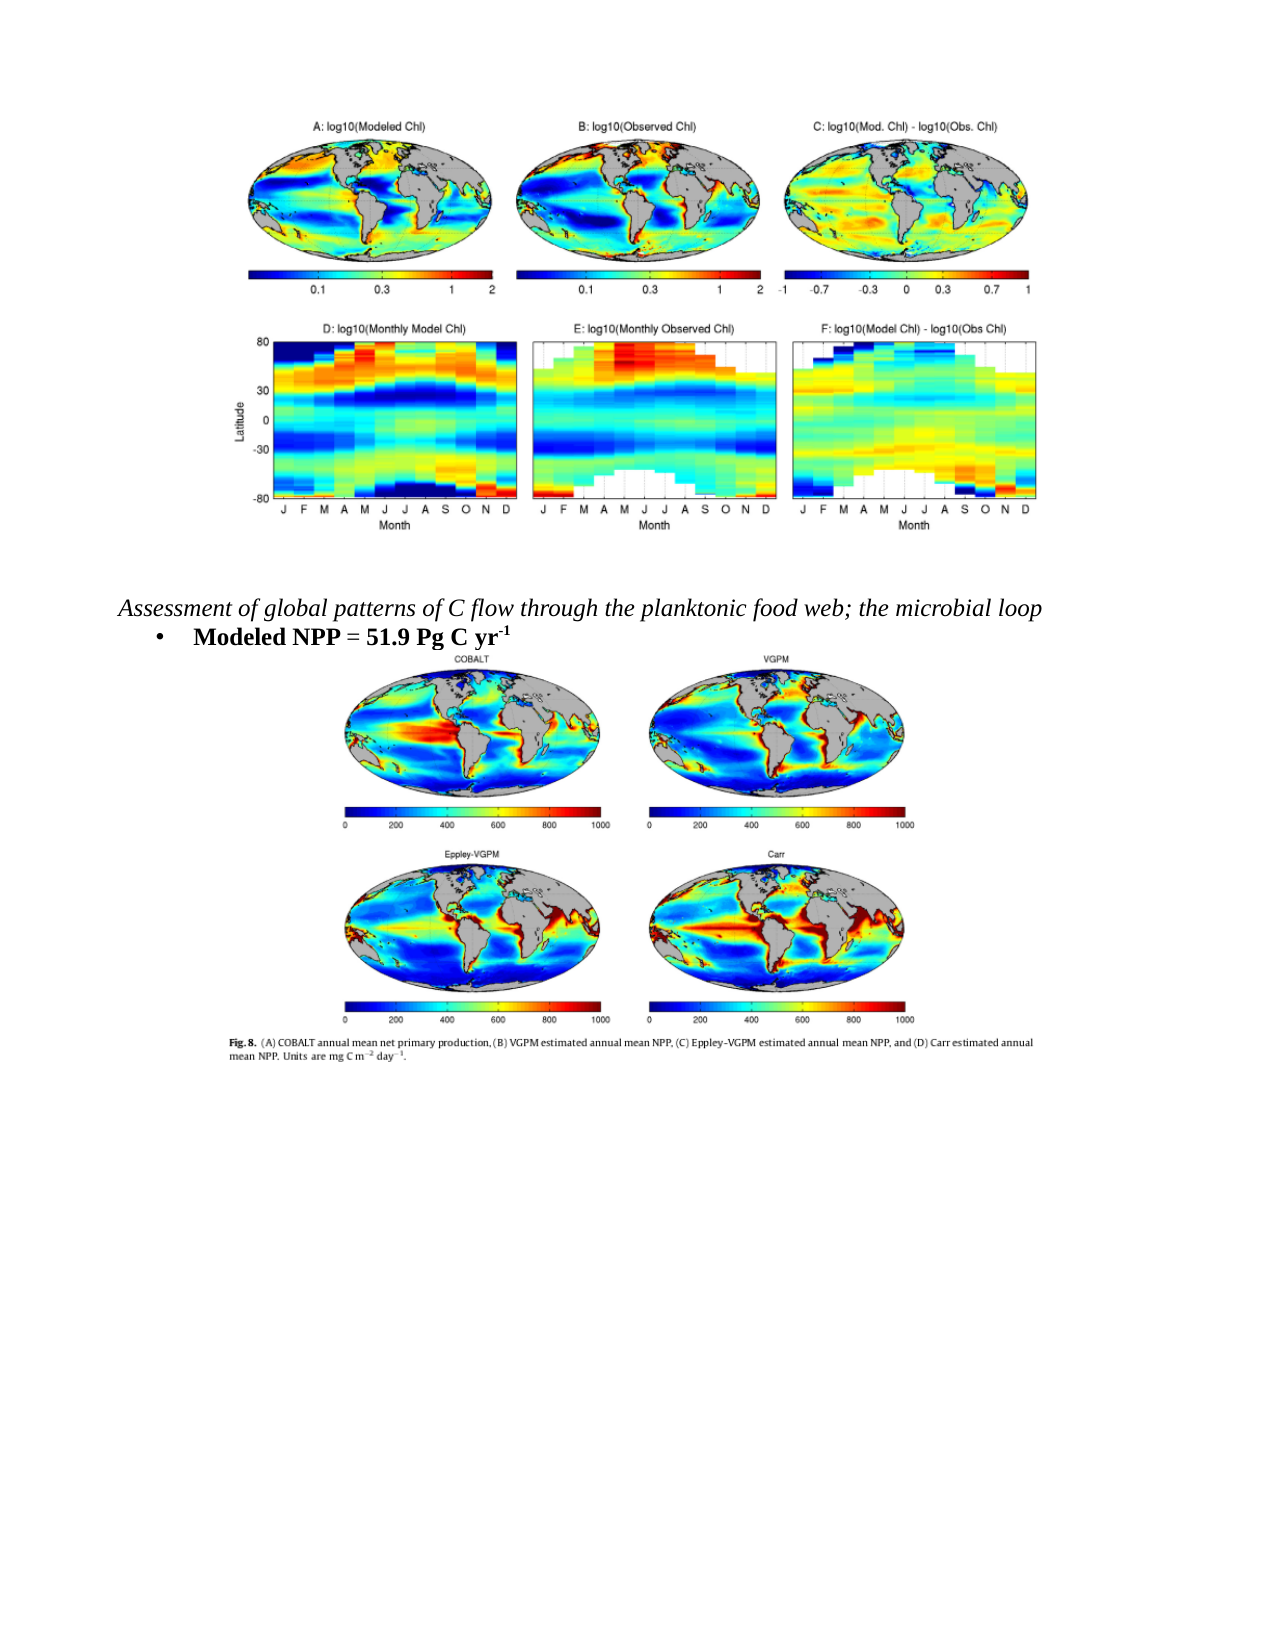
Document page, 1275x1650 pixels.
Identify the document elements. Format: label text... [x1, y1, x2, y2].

list Modeled NPP = 51.9 Pg C yr-1 [156, 622, 1157, 651]
picture [224, 650, 1051, 1066]
picture [231, 118, 1045, 536]
text Assessment of global patterns of C flow through the planktonic food web; the microbial loop [118, 593, 1157, 622]
